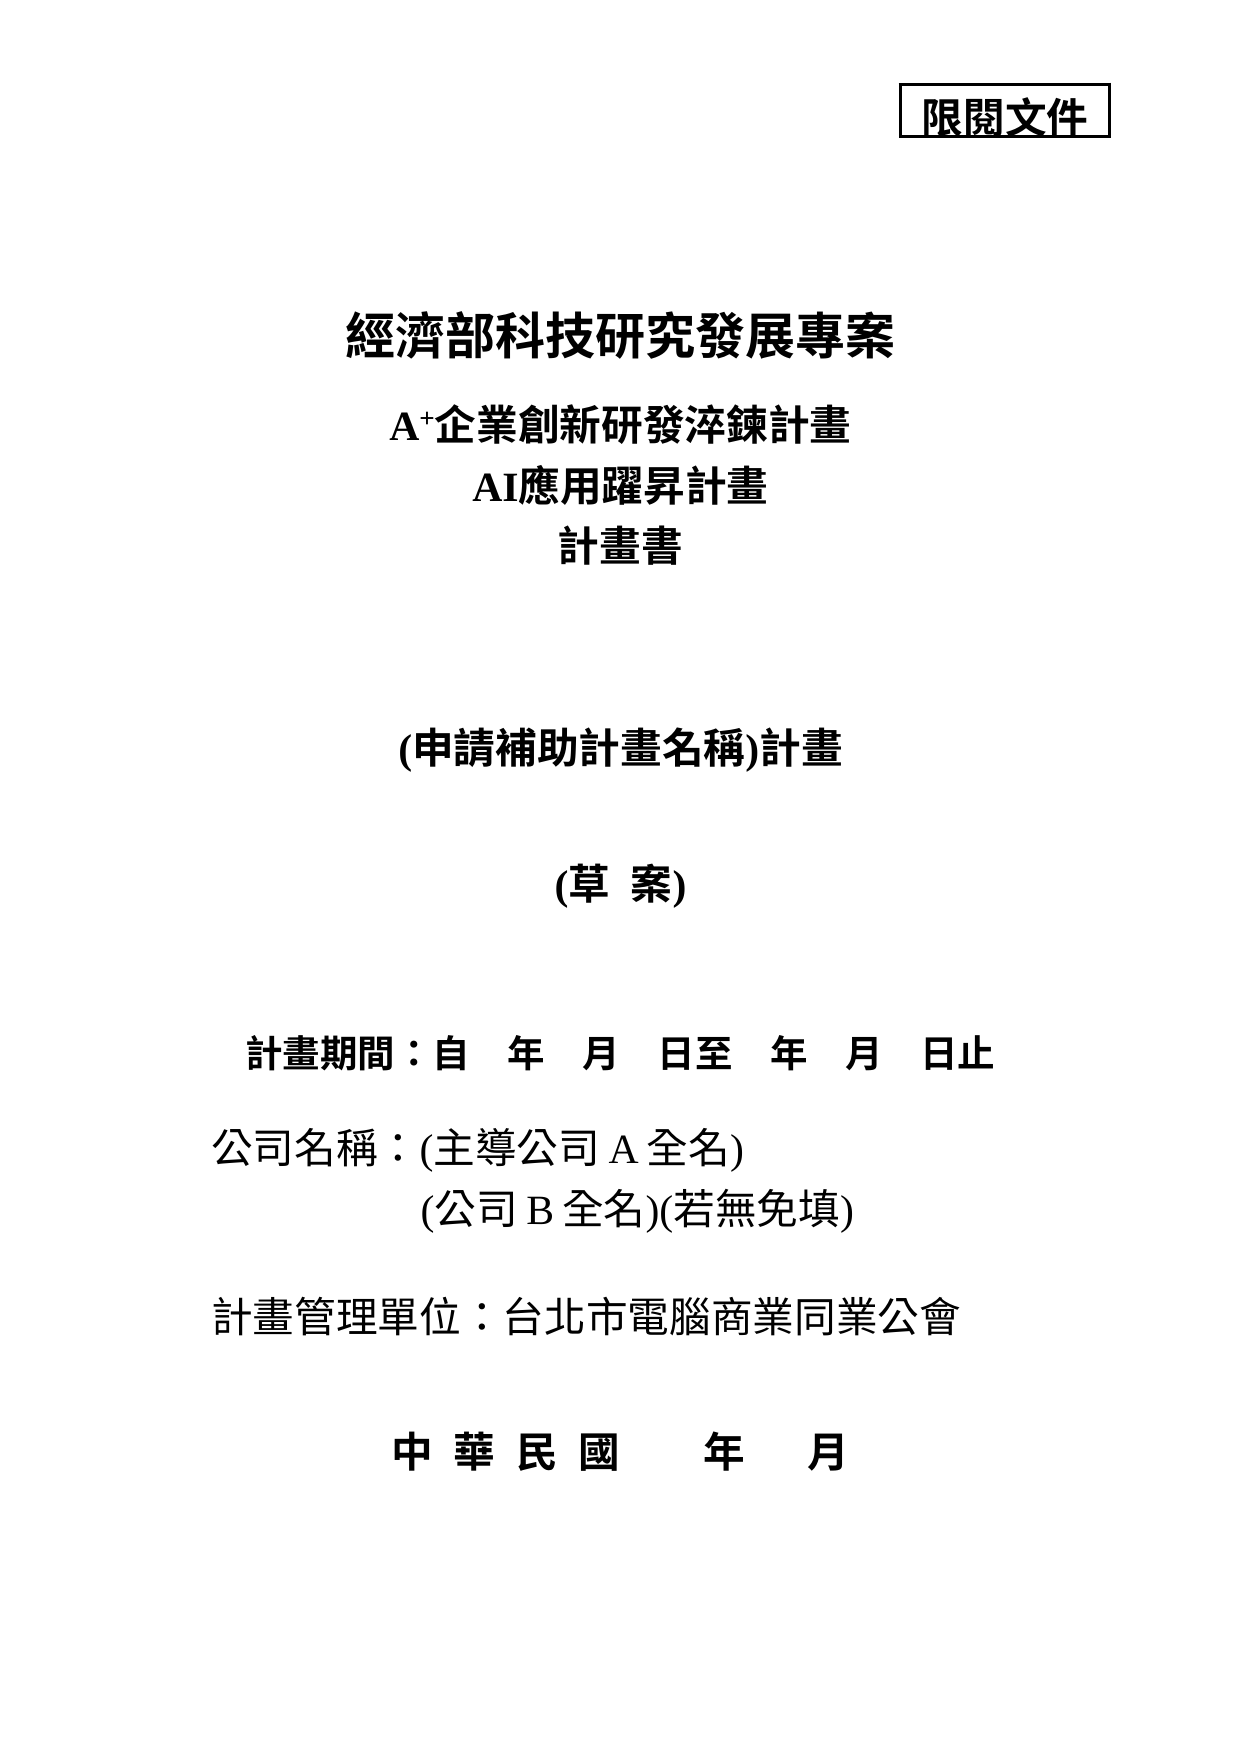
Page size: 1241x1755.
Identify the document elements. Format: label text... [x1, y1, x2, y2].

text (申請補助計畫名稱)計畫 [133, 716, 1107, 776]
text 計畫期間：自 年 月 日至 年 月 日止 [133, 1024, 1107, 1078]
text AI應用躍昇計畫 [133, 453, 1107, 513]
text 限閱文件 [902, 86, 1108, 135]
text 經濟部科技研究發展專案 [133, 296, 1107, 368]
text 計畫管理單位：台北市電腦商業同業公會 [133, 1284, 1107, 1344]
text (草 案) [133, 851, 1107, 911]
text (公司B全名)(若無免填) [420, 1176, 1107, 1236]
text 計畫書 [133, 513, 1107, 573]
text A+企業創新研發淬鍊計畫 [133, 392, 1107, 453]
text 中 華 民 國 年 月 [133, 1419, 1107, 1479]
text 公司名稱：(主導公司A全名) [133, 1115, 1107, 1176]
